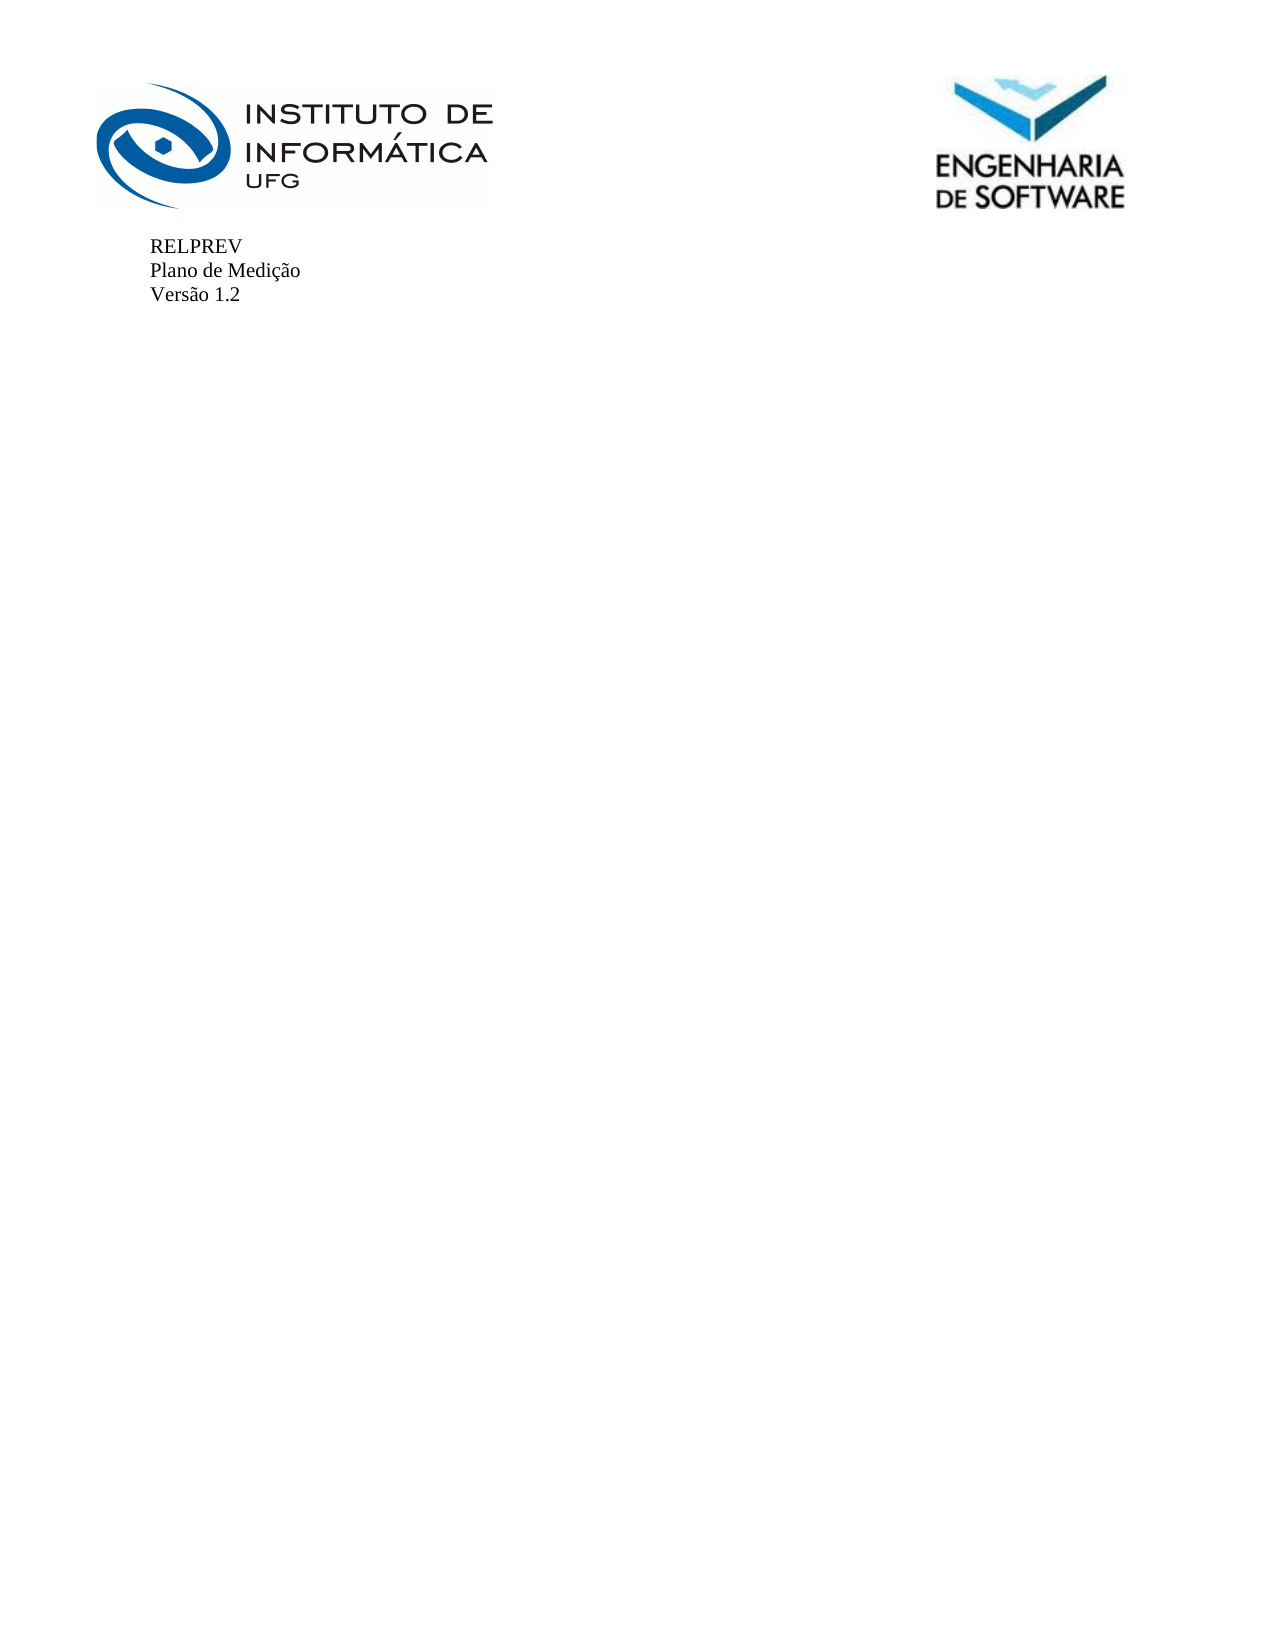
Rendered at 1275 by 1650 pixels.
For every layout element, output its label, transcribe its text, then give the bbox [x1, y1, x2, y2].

text Versão 1.2 [150, 282, 1125, 306]
picture [935, 75, 1125, 209]
picture [96, 83, 493, 209]
text Plano de Medição [150, 258, 1125, 282]
text RELPREV [150, 234, 1125, 258]
